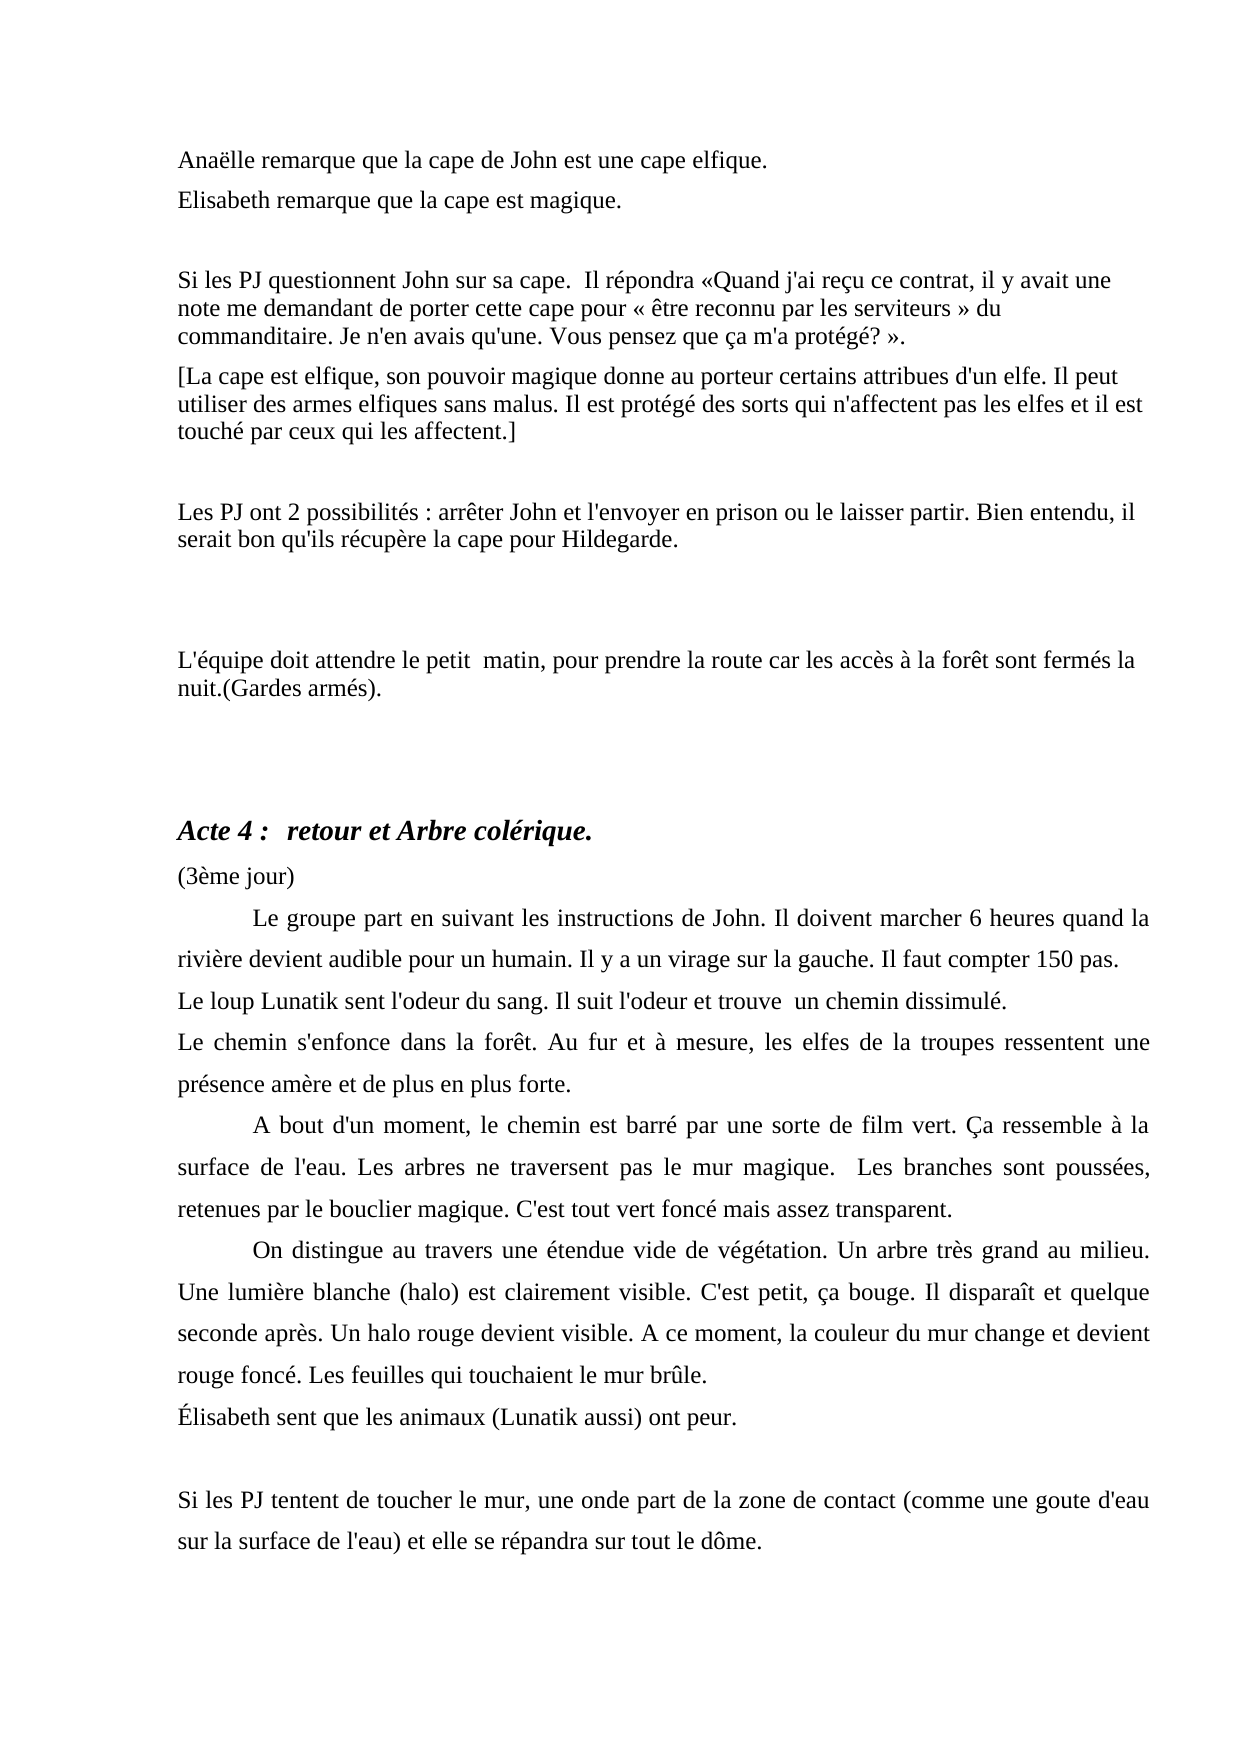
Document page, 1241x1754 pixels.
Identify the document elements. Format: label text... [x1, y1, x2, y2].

text On distingue au travers une étendue vide de végétation. Un arbre très grand au milieu. Une lumière blanche (halo) est clairement visible. C'est petit, ça bouge. Il disparaît et quelque seconde après. Un halo rouge devient visible. A ce moment, la couleur du mur change et devient rouge foncé. Les feuilles qui touchaient le mur brûle. [177, 1306, 1152, 1320]
text L'équipe doit attendre le petit matin, pour prendre la route car les accès à la forêt sont fermés la nuit.(Gardes armés). [382, 646, 1152, 702]
text Les PJ ont 2 possibilités : arrêter John et l'envoyer en prison ou le laisser partir. Bien entendu, il serait bon qu'ils récupère la cape pour Hildegarde. [679, 498, 1152, 553]
text Si les PJ questionnent John sur sa cape. Il répondra «Quand j'ai reçu ce contrat, il y avait une note me demandant de porter cette cape pour « être reconnu par les serviteurs » du commanditaire. Je n'en avais qu'une. Vous pensez que ça m'a protégé? ». [906, 266, 1152, 349]
text On distingue au travers une étendue vide de végétation. Un arbre très grand au milieu. Une lumière blanche (halo) est clairement visible. C'est petit, ça bouge. Il disparaît et quelque seconde après. Un halo rouge devient visible. A ce moment, la couleur du mur change et devient rouge foncé. Les feuilles qui touchaient le mur brûle. [177, 1347, 1152, 1389]
text [La cape est elfique, son pouvoir magique donne au porteur certains attribues d'un elfe. Il peut utiliser des armes elfiques sans malus. Il est protégé des sorts qui n'affectent pas les elfes et il est touché par ceux qui les affectent.] [177, 362, 1152, 445]
text (3ème jour) [294, 862, 1152, 890]
text A bout d'un moment, le chemin est barré par une sorte de film vert. Ça ressemble à la surface de l'eau. Les arbres ne traversent pas le mur magique. Les branches sont poussées, retenues par le bouclier magique. C'est tout vert foncé mais assez transparent. [177, 1181, 1152, 1222]
text Le loup Lunatik sent l'odeur du sang. Il suit l'odeur et trouve un chemin dissimulé. [1014, 987, 1152, 1015]
text Elisabeth remarque que la cape est magique. [628, 186, 1152, 214]
text Élisabeth sent que les animaux (Lunatik aussi) ont peur. [744, 1403, 1152, 1430]
text Le groupe part en suivant les instructions de John. Il doivent marcher 6 heures quand la rivière devient audible pour un humain. Il y a un virage sur la gauche. Il faut compter 150 pas. [177, 932, 1152, 973]
text Anaëlle remarque que la cape de John est une cape elfique. [177, 118, 1152, 173]
text A bout d'un moment, le chemin est barré par une sorte de film vert. Ça ressemble à la surface de l'eau. Les arbres ne traversent pas le mur magique. Les branches sont poussées, retenues par le bouclier magique. C'est tout vert foncé mais assez transparent. [177, 1139, 1152, 1153]
text Le chemin s'enfonce dans la forêt. Au fur et à mesure, les elfes de la troupes ressentent une présence amère et de plus en plus forte. [177, 1056, 1152, 1098]
text Si les PJ tentent de toucher le mur, une onde part de la zone de contact (comme une goute d'eau sur la surface de l'eau) et elle se répandra sur tout le dôme. [177, 1513, 1152, 1555]
text On distingue au travers une étendue vide de végétation. Un arbre très grand au milieu. Une lumière blanche (halo) est clairement visible. C'est petit, ça bouge. Il disparaît et quelque seconde après. Un halo rouge devient visible. A ce moment, la couleur du mur change et devient rouge foncé. Les feuilles qui touchaient le mur brûle. [177, 1264, 1152, 1278]
subtitle Acte 4 : retour et Arbre colérique. [603, 814, 1152, 846]
